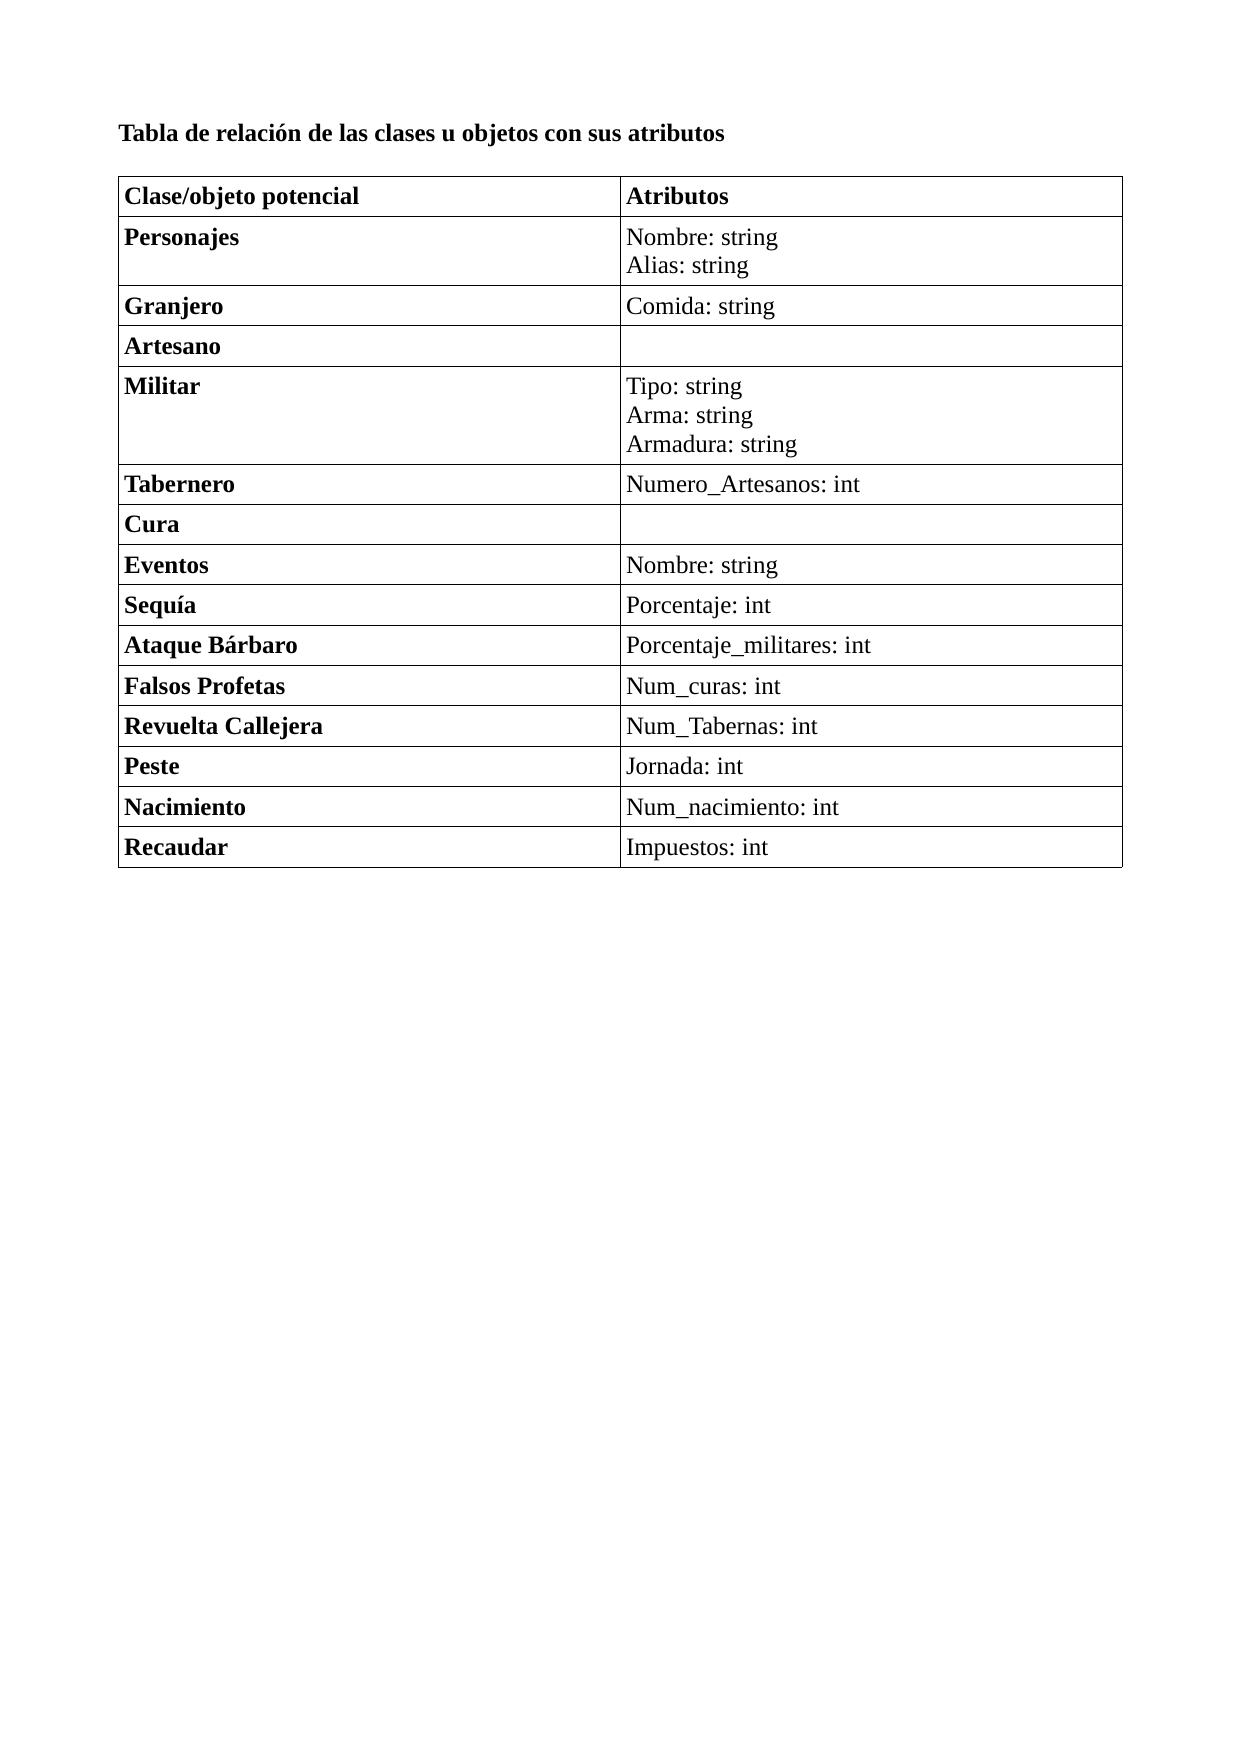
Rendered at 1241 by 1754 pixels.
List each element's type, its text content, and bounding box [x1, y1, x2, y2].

table_cell Nombre: string [621, 545, 1122, 584]
table_cell Granjero [119, 286, 620, 325]
table_cell Recaudar [119, 827, 620, 867]
table_cell Revuelta Callejera [119, 706, 620, 746]
table_cell Tipo: string Arma: string Armadura: string [621, 367, 1122, 463]
table_cell Num_nacimiento: int [621, 787, 1122, 826]
table_cell [621, 326, 1122, 366]
table_cell Ataque Bárbaro [119, 626, 620, 665]
table_cell Artesano [119, 326, 620, 366]
table_cell Peste [119, 747, 620, 786]
table_cell Nombre: string Alias: string [621, 217, 1122, 285]
table_cell Nacimiento [119, 787, 620, 826]
table_header Clase/objeto potencial [119, 177, 620, 216]
table_cell Jornada: int [621, 747, 1122, 786]
table_cell Num_Tabernas: int [621, 706, 1122, 746]
table_cell Eventos [119, 545, 620, 584]
table_header Atributos [621, 177, 1122, 216]
table_cell Impuestos: int [621, 827, 1122, 867]
table_cell Porcentaje: int [621, 585, 1122, 625]
table_cell Personajes [119, 217, 620, 285]
table_cell Porcentaje_militares: int [621, 626, 1122, 665]
table_cell Tabernero [119, 465, 620, 504]
table_cell Militar [119, 367, 620, 463]
table_cell Cura [119, 505, 620, 544]
table_cell Numero_Artesanos: int [621, 465, 1122, 504]
table_cell Falsos Profetas [119, 666, 620, 705]
table_cell Num_curas: int [621, 666, 1122, 705]
table_cell [621, 505, 1122, 544]
table_cell Comida: string [621, 286, 1122, 325]
text Tabla de relación de las clases u objetos con sus atributos [118, 118, 1122, 147]
table_cell Sequía [119, 585, 620, 625]
